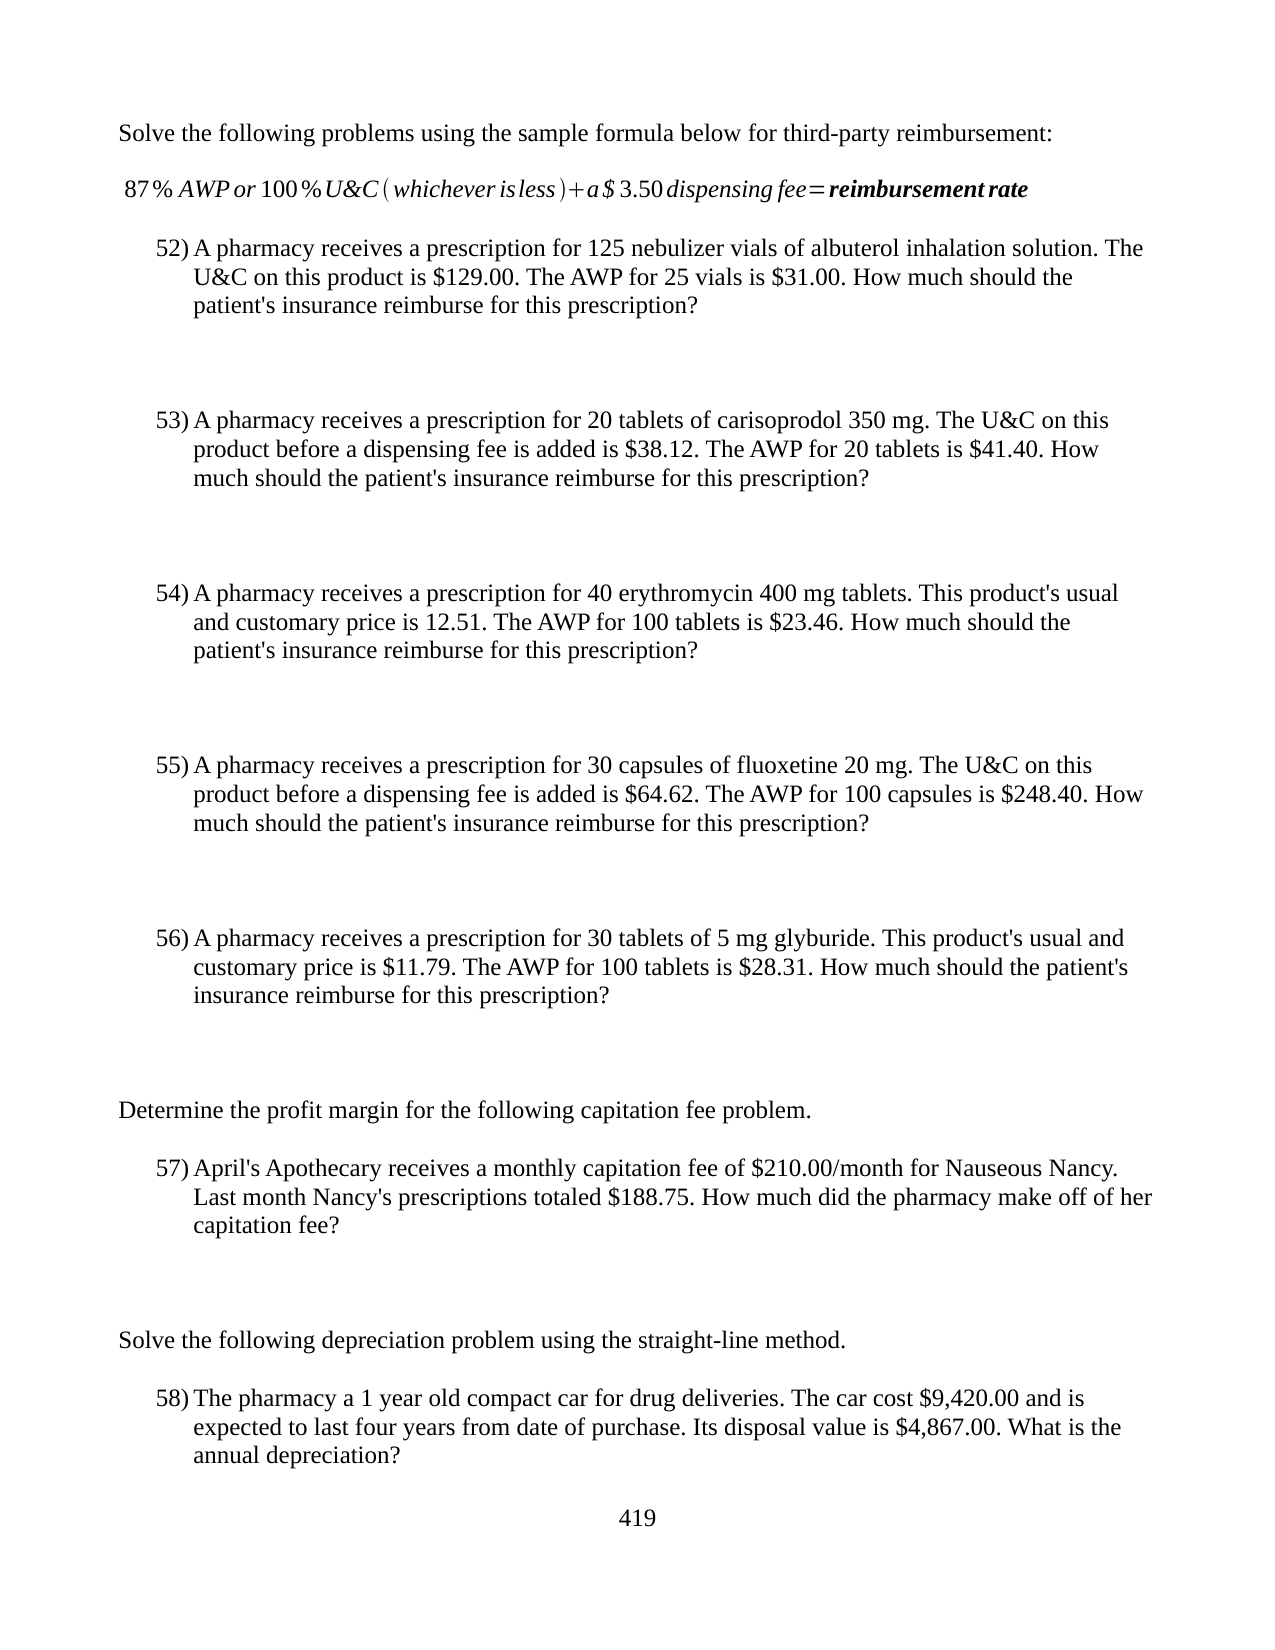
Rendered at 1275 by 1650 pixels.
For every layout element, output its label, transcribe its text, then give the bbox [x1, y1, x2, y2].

list A pharmacy receives a prescription for 30 tablets of 5 mg glyburide. This product's usual and customary price is $11.79. The AWP for 100 tablets is $28.31. How much should the patient's insurance reimburse for this prescription? [156, 923, 1157, 1009]
list The pharmacy a 1 year old compact car for drug deliveries. The car cost $9,420.00 and is expected to last four years from date of purchase. Its disposal value is $4,867.00. What is the annual depreciation? [156, 1383, 1157, 1469]
list A pharmacy receives a prescription for 30 capsules of fluoxetine 20 mg. The U&C on this product before a dispensing fee is added is $64.62. The AWP for 100 capsules is $248.40. How much should the patient's insurance reimburse for this prescription? [156, 751, 1157, 837]
list A pharmacy receives a prescription for 20 tablets of carisoprodol 350 mg. The U&C on this product before a dispensing fee is added is $38.12. The AWP for 20 tablets is $41.40. How much should the patient's insurance reimburse for this prescription? [156, 406, 1157, 492]
list A pharmacy receives a prescription for 125 nebulizer vials of albuterol inhalation solution. The U&C on this product is $129.00. The AWP for 25 vials is $31.00. How much should the patient's insurance reimburse for this prescription? [156, 233, 1157, 319]
text Solve the following problems using the sample formula below for third-party reimbursement: [118, 118, 1157, 147]
list April's Apothecary receives a monthly capitation fee of $210.00/month for Nauseous Nancy. Last month Nancy's prescriptions totaled $188.75. How much did the pharmacy make off of her capitation fee? [156, 1153, 1157, 1239]
list A pharmacy receives a prescription for 40 erythromycin 400 mg tablets. This product's usual and customary price is 12.51. The AWP for 100 tablets is $23.46. How much should the patient's insurance reimburse for this prescription? [156, 578, 1157, 664]
text Solve the following depreciation problem using the straight-line method. [118, 1326, 1157, 1354]
text Determine the profit margin for the following capitation fee problem. [118, 1096, 1157, 1124]
